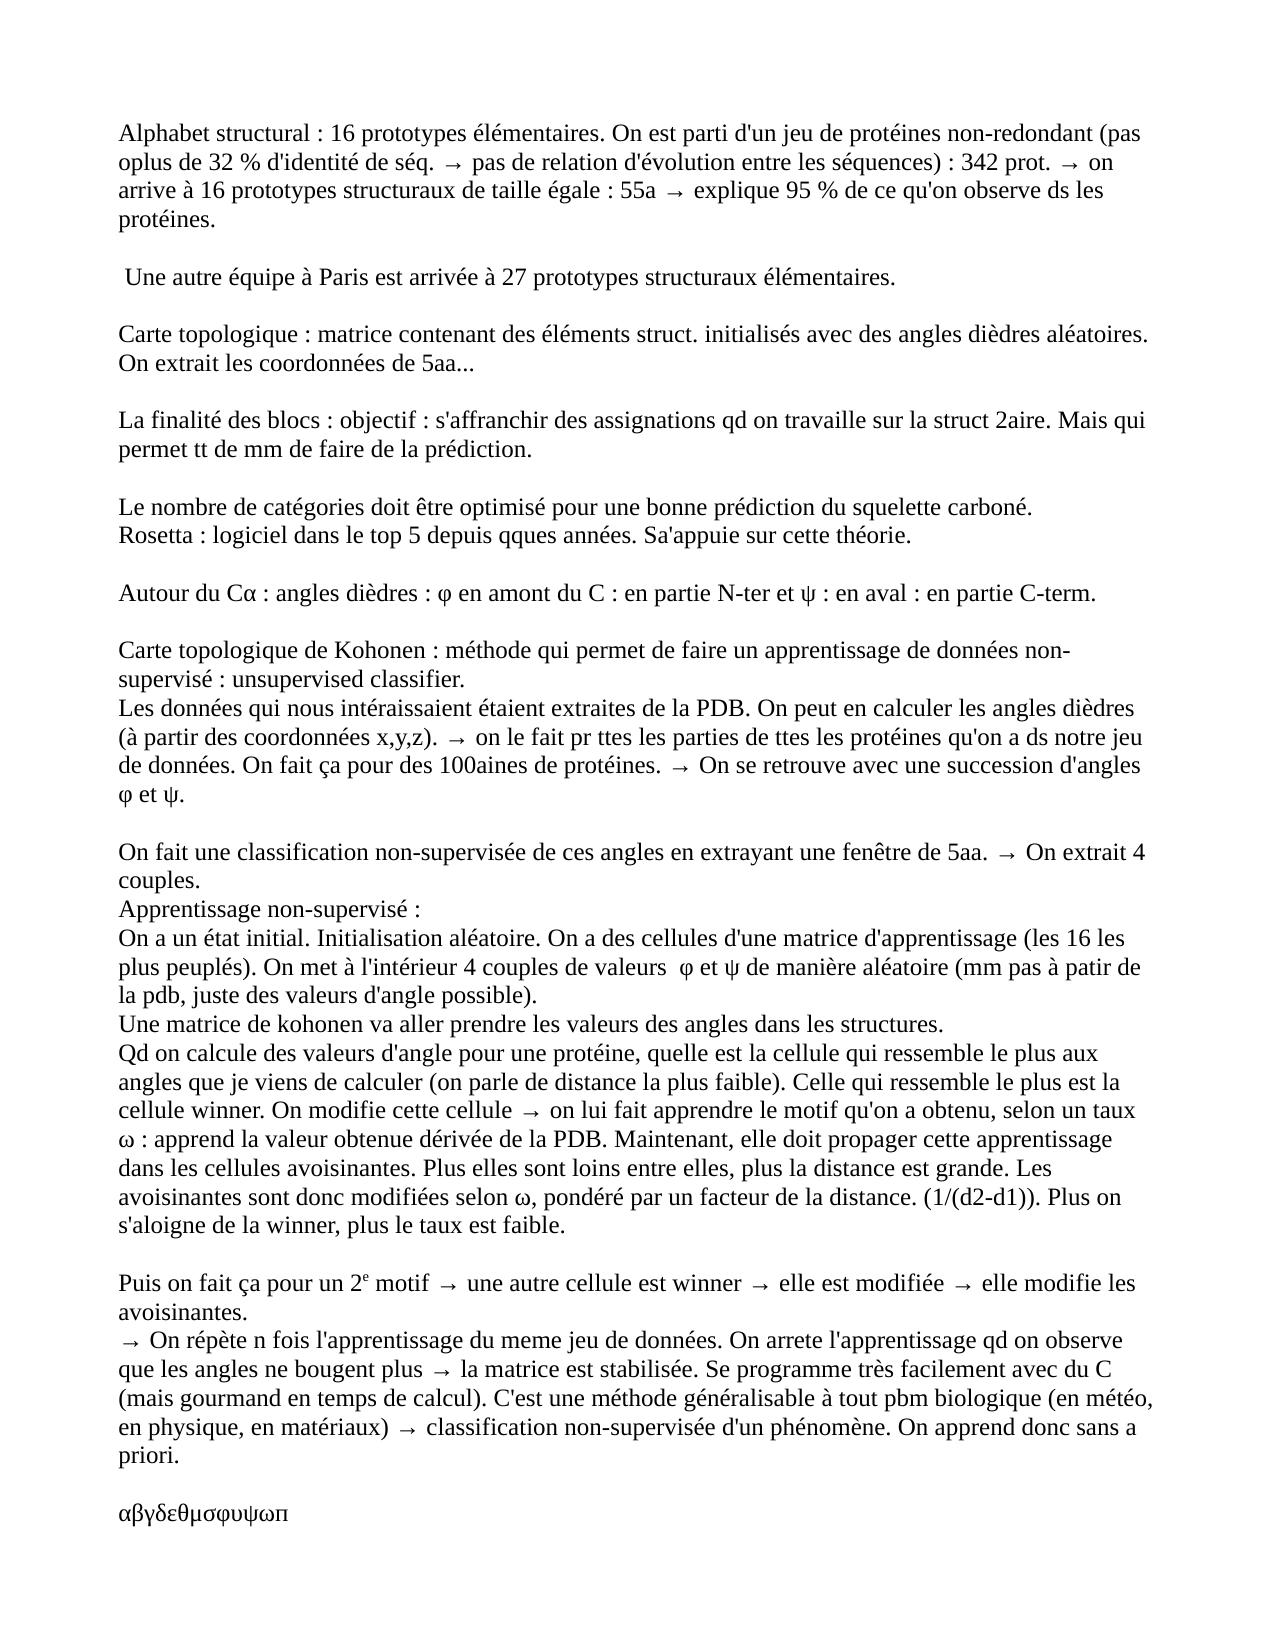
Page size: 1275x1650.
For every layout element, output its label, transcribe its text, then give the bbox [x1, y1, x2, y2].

text Puis on fait ça pour un 2e motif → une autre cellule est winner → elle est modifiée → elle modifie les avoisinantes. [118, 1268, 1157, 1326]
text Rosetta : logiciel dans le top 5 depuis qques années. Sa'appuie sur cette théorie. [118, 521, 1157, 549]
text On fait une classification non-supervisée de ces angles en extrayant une fenêtre de 5aa. → On extrait 4 couples. [118, 837, 1157, 894]
text Apprentissage non-supervisé : [118, 894, 1157, 923]
text Une autre équipe à Paris est arrivée à 27 prototypes structuraux élémentaires. [118, 262, 1157, 291]
text Carte topologique : matrice contenant des éléments struct. initialisés avec des angles dièdres aléatoires. On extrait les coordonnées de 5aa... [118, 319, 1157, 377]
text αβγδεθμσφυψωп [118, 1498, 1157, 1527]
text Autour du Cα : angles dièdres : φ en amont du C : en partie N-ter et ψ : en aval : en partie C-term. [118, 578, 1157, 607]
text Le nombre de catégories doit être optimisé pour une bonne prédiction du squelette carboné. [118, 492, 1157, 521]
text La finalité des blocs : objectif : s'affranchir des assignations qd on travaille sur la struct 2aire. Mais qui permet tt de mm de faire de la prédiction. [118, 406, 1157, 463]
text Les données qui nous intéraissaient étaient extraites de la PDB. On peut en calculer les angles dièdres (à partir des coordonnées x,y,z). → on le fait pr ttes les parties de ttes les protéines qu'on a ds notre jeu de données. On fait ça pour des 100aines de protéines. → On se retrouve avec une succession d'angles φ et ψ. [118, 693, 1157, 808]
text On a un état initial. Initialisation aléatoire. On a des cellules d'une matrice d'apprentissage (les 16 les plus peuplés). On met à l'intérieur 4 couples de valeurs φ et ψ de manière aléatoire (mm pas à patir de la pdb, juste des valeurs d'angle possible). [118, 923, 1157, 1009]
text → On répète n fois l'apprentissage du meme jeu de données. On arrete l'apprentissage qd on observe que les angles ne bougent plus → la matrice est stabilisée. Se programme très facilement avec du C (mais gourmand en temps de calcul). C'est une méthode généralisable à tout pbm biologique (en météo, en physique, en matériaux) → classification non-supervisée d'un phénomène. On apprend donc sans a priori. [118, 1326, 1157, 1469]
text Alphabet structural : 16 prototypes élémentaires. On est parti d'un jeu de protéines non-redondant (pas oplus de 32 % d'identité de séq. → pas de relation d'évolution entre les séquences) : 342 prot. → on arrive à 16 prototypes structuraux de taille égale : 55a → explique 95 % de ce qu'on observe ds les protéines. [118, 118, 1157, 233]
text Carte topologique de Kohonen : méthode qui permet de faire un apprentissage de données non-supervisé : unsupervised classifier. [118, 636, 1157, 693]
text Une matrice de kohonen va aller prendre les valeurs des angles dans les structures. [118, 1009, 1157, 1038]
text Qd on calcule des valeurs d'angle pour une protéine, quelle est la cellule qui ressemble le plus aux angles que je viens de calculer (on parle de distance la plus faible). Celle qui ressemble le plus est la cellule winner. On modifie cette cellule → on lui fait apprendre le motif qu'on a obtenu, selon un taux ω : apprend la valeur obtenue dérivée de la PDB. Maintenant, elle doit propager cette apprentissage dans les cellules avoisinantes. Plus elles sont loins entre elles, plus la distance est grande. Les avoisinantes sont donc modifiées selon ω, pondéré par un facteur de la distance. (1/(d2-d1)). Plus on s'aloigne de la winner, plus le taux est faible. [118, 1038, 1157, 1239]
